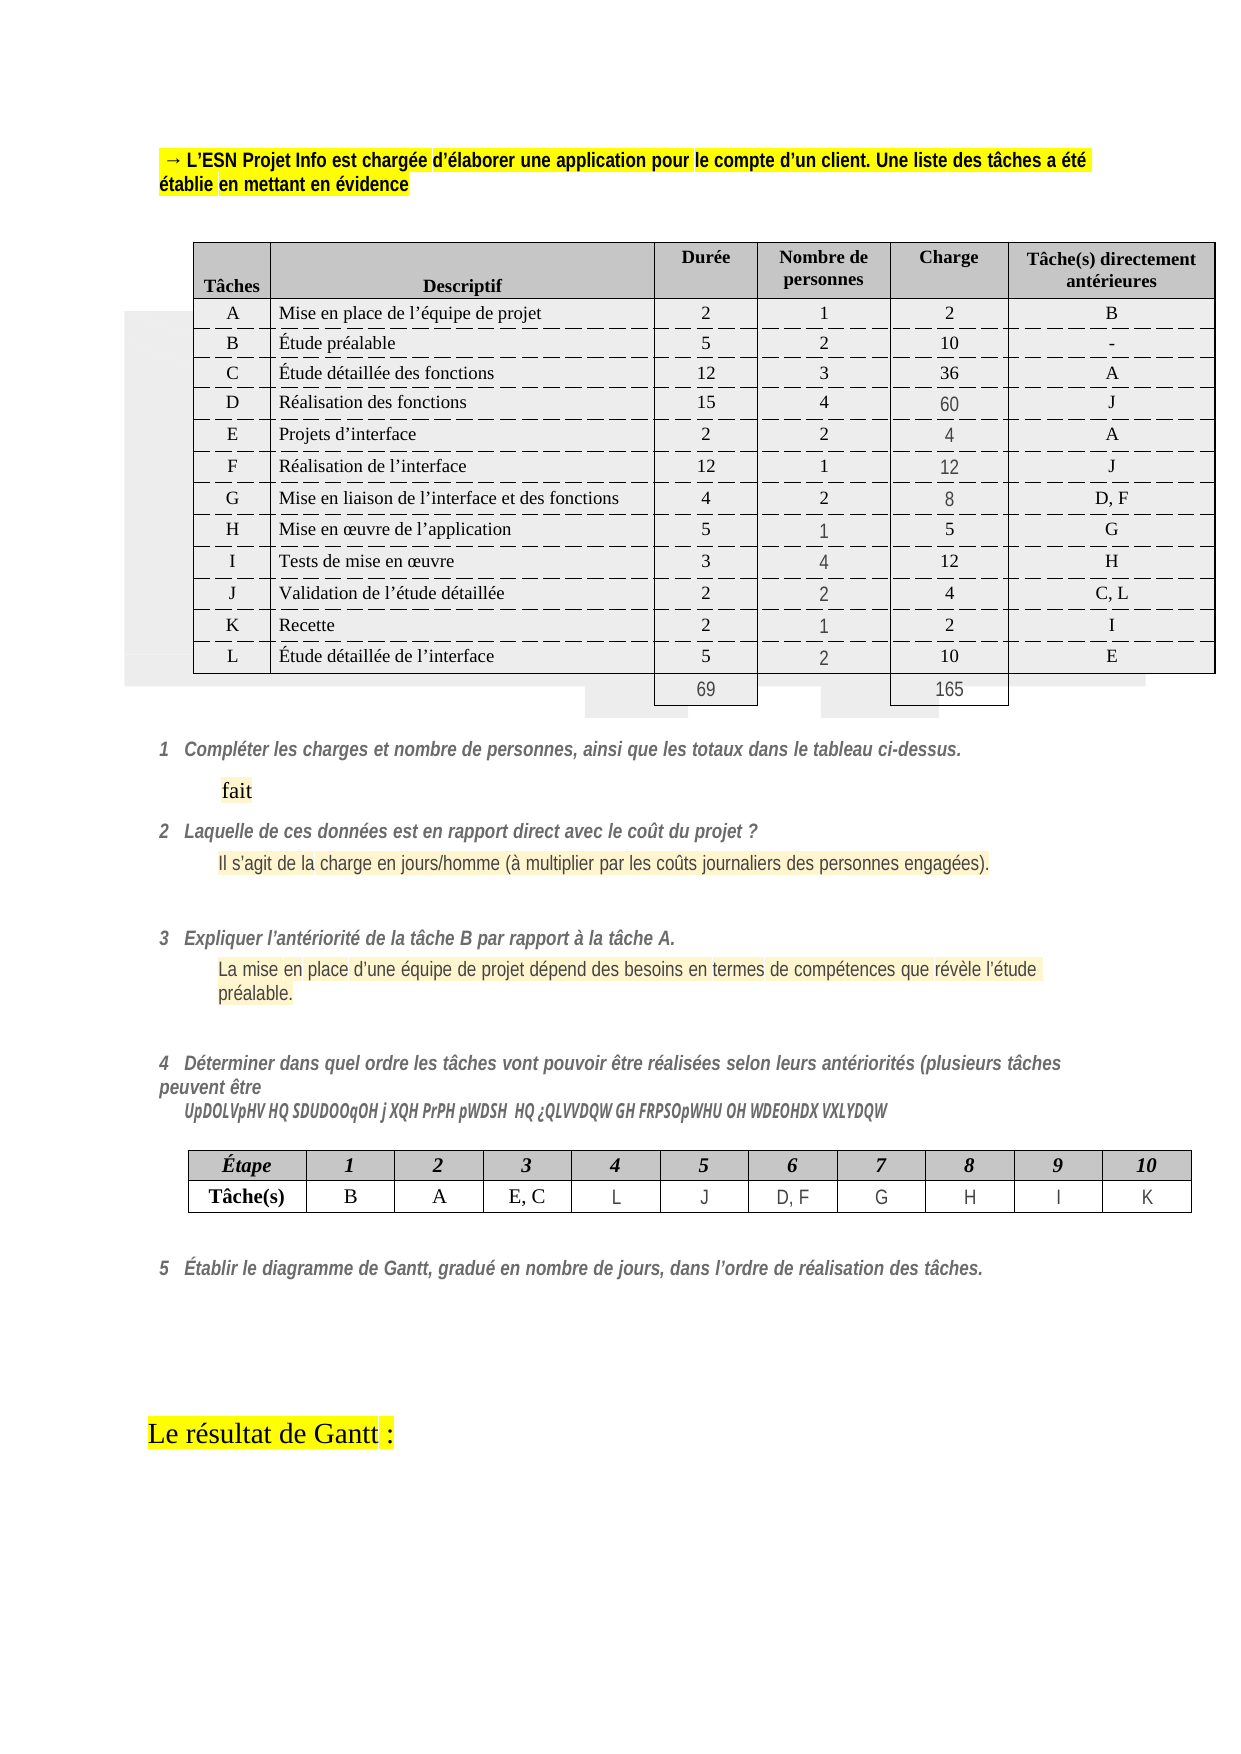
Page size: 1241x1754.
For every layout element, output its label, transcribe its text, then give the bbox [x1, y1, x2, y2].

text Le résultat de Gantt : [148, 1416, 1093, 1449]
table_cell B [307, 1181, 394, 1212]
text 4 Déterminer dans quel ordre les tâches vont pouvoir être réalisées selon leurs antériorités (plusieurs tâches peuvent être [159, 1051, 1093, 1099]
table_cell [194, 687, 584, 705]
table_cell A [1146, 419, 1214, 451]
table_cell 2 [655, 299, 757, 311]
table_cell 2 [891, 299, 1008, 311]
table_header Étape [189, 1151, 306, 1180]
table_header Tâche(s) directement antérieures [1009, 243, 1214, 298]
table_cell I [1015, 1181, 1102, 1212]
table_cell H [926, 1181, 1014, 1212]
table_header 7 [838, 1151, 925, 1180]
table_cell J [1146, 451, 1214, 482]
table_header 1 [307, 1151, 394, 1180]
text 2 Laquelle de ces données est en rapport direct avec le coût du projet ? [159, 819, 1093, 843]
table_header 2 [395, 1151, 483, 1180]
table_cell 165 [940, 687, 1008, 705]
text fait [148, 780, 1093, 803]
table_header 4 [572, 1151, 660, 1180]
table_cell [758, 687, 820, 705]
table_cell E, C [484, 1181, 571, 1212]
table_header 8 [926, 1151, 1014, 1180]
table_cell Tâche(s) [189, 1181, 306, 1212]
table_cell J [661, 1181, 748, 1212]
table_header 10 [1103, 1151, 1191, 1180]
table_header Tâches [194, 243, 270, 298]
table_cell [1009, 674, 1215, 705]
table_cell A [194, 299, 270, 311]
table_header 9 [1015, 1151, 1102, 1180]
table_cell 69 [689, 687, 757, 705]
text UpDOLVpHV HQ SDUDOOqOH j XQH PrPH pWDSH HQ ¿QLVVDQW GH FRPSOpWHU OH WDEOHDX VXLYDQW [184, 1099, 1093, 1122]
table_cell H [1146, 546, 1214, 578]
table_cell G [1146, 514, 1214, 546]
table_cell 1 [758, 299, 890, 311]
table_header 5 [661, 1151, 748, 1180]
table_header Descriptif [271, 243, 654, 298]
table_header Nombre de personnes [758, 243, 890, 298]
table_cell Mise en place de l’équipe de projet [271, 299, 654, 311]
table_cell J [1146, 387, 1214, 419]
table_cell A [395, 1181, 483, 1212]
table_cell E [1146, 641, 1214, 673]
text 5 Établir le diagramme de Gantt, gradué en nombre de jours, dans l’ordre de réalisation des tâches. [159, 1256, 1093, 1279]
table_cell I [1146, 609, 1214, 641]
text La mise en place d’une équipe de projet dépend des besoins en termes de compétences que révèle l’étude préalable. [218, 957, 1093, 1005]
table_cell K [1103, 1181, 1191, 1212]
table_cell L [572, 1181, 660, 1212]
table_cell C, L [1146, 578, 1214, 609]
text 3 Expliquer l’antériorité de la tâche B par rapport à la tâche A. [159, 926, 1093, 950]
table_header Charge (en j/h) [891, 243, 1008, 298]
table_header Durée (en jours) [655, 243, 757, 298]
table_cell A [1146, 357, 1214, 387]
table_header 3 [484, 1151, 571, 1180]
table_cell - [1146, 328, 1214, 357]
table_cell B [1009, 299, 1214, 328]
table_header 6 [749, 1151, 837, 1180]
text 1 Compléter les charges et nombre de personnes, ainsi que les totaux dans le tableau ci-dessus. [159, 737, 1093, 761]
table_cell D, F [749, 1181, 837, 1212]
table_cell G [838, 1181, 925, 1212]
text → L’ESN Projet Info est chargée d’élaborer une application pour le compte d’un client. Une liste des tâches a été établie en mettant en évidence [159, 148, 1093, 196]
table_cell D, F [1146, 482, 1214, 514]
text Il s’agit de la charge en jours/homme (à multiplier par les coûts journaliers des personnes engagées). [218, 851, 1093, 875]
